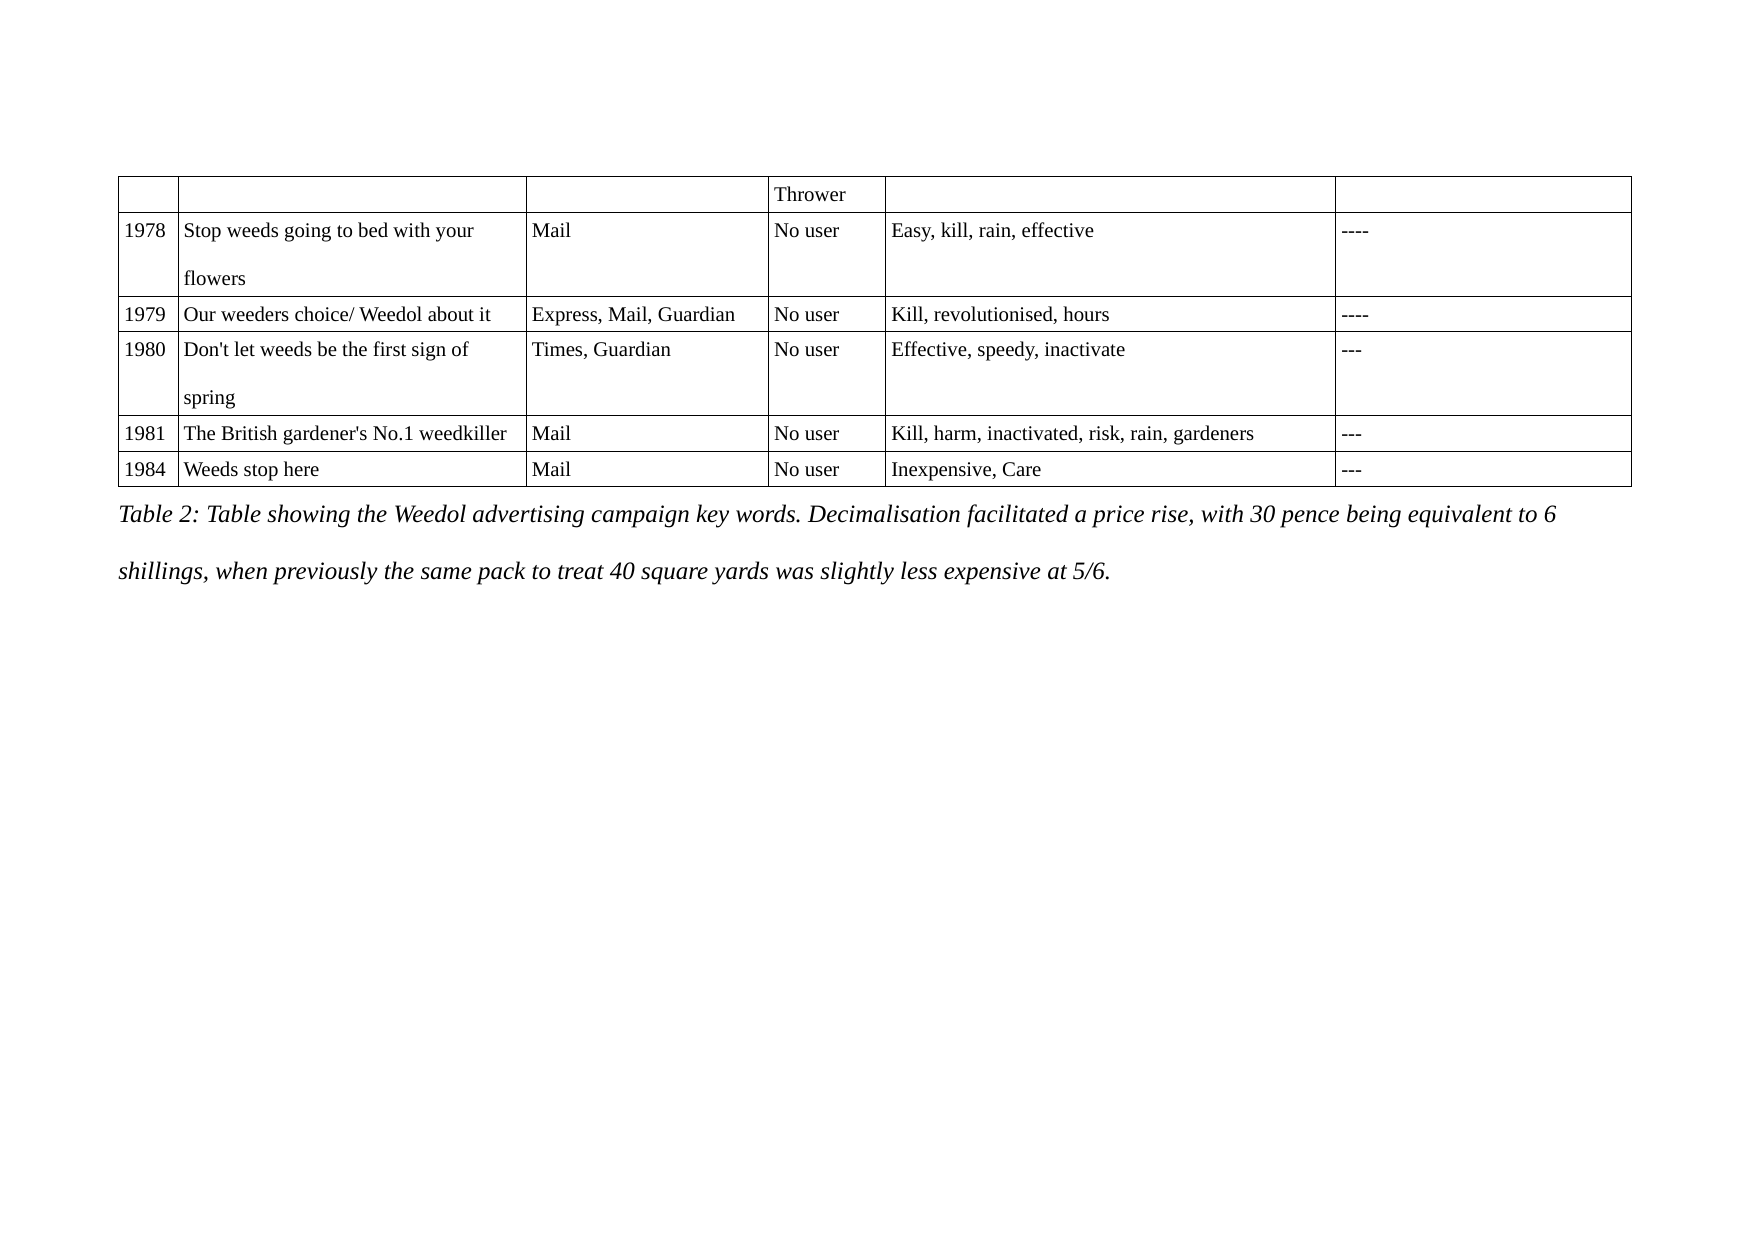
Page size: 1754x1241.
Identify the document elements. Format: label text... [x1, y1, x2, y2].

table_cell Mail [527, 416, 768, 451]
table_cell 1979 [119, 297, 178, 331]
table_cell Mail [527, 452, 768, 486]
table_cell --- [1336, 332, 1631, 415]
table_cell ---- [1336, 177, 1631, 212]
table_cell ---- [1336, 213, 1631, 296]
table_cell 1984 [119, 452, 178, 486]
table_cell Times, Guardian [527, 332, 768, 415]
table_cell Stop weeds going to bed with your flowers [179, 213, 526, 296]
table_cell Kill, revolutionised, hours [886, 297, 1335, 331]
table_cell 1981 [119, 416, 178, 451]
table_cell ---- [1336, 297, 1631, 331]
text Table 2: Table showing the Weedol advertising campaign key words. Decimalisation facilitated a price rise, with 30 pence being equivalent to 6 shillings, when previously the same pack to treat 40 square yards was slightly less expensive at 5/6. [118, 499, 1636, 585]
table_cell Our weeders choice/ Weedol about it [179, 297, 526, 331]
table_cell No user [769, 452, 885, 486]
table_cell [119, 177, 178, 212]
table_cell Mail [527, 213, 768, 296]
table_cell No user [769, 297, 885, 331]
table_cell Inexpensive, Care [886, 452, 1335, 486]
table_cell 1980 [119, 332, 178, 415]
table_cell Effective, speedy, inactivate [886, 332, 1335, 415]
table_cell [886, 177, 1335, 212]
table_cell Easy, kill, rain, effective [886, 213, 1335, 296]
table_cell Weeds stop here [179, 452, 526, 486]
table_cell No user [769, 332, 885, 415]
table_cell --- [1336, 452, 1631, 486]
table_cell Don't let weeds be the first sign of spring [179, 332, 526, 415]
table_cell Kill, harm, inactivated, risk, rain, gardeners [886, 416, 1335, 451]
table_cell 1978 [119, 213, 178, 296]
table_cell No user [769, 416, 885, 451]
table_cell No user [769, 213, 885, 296]
table_cell Thrower [769, 177, 885, 212]
table_cell The British gardener's No.1 weedkiller [179, 416, 526, 451]
table_cell [527, 177, 768, 212]
table_cell Express, Mail, Guardian [527, 297, 768, 331]
table_cell [179, 177, 526, 212]
table_cell --- [1336, 416, 1631, 451]
